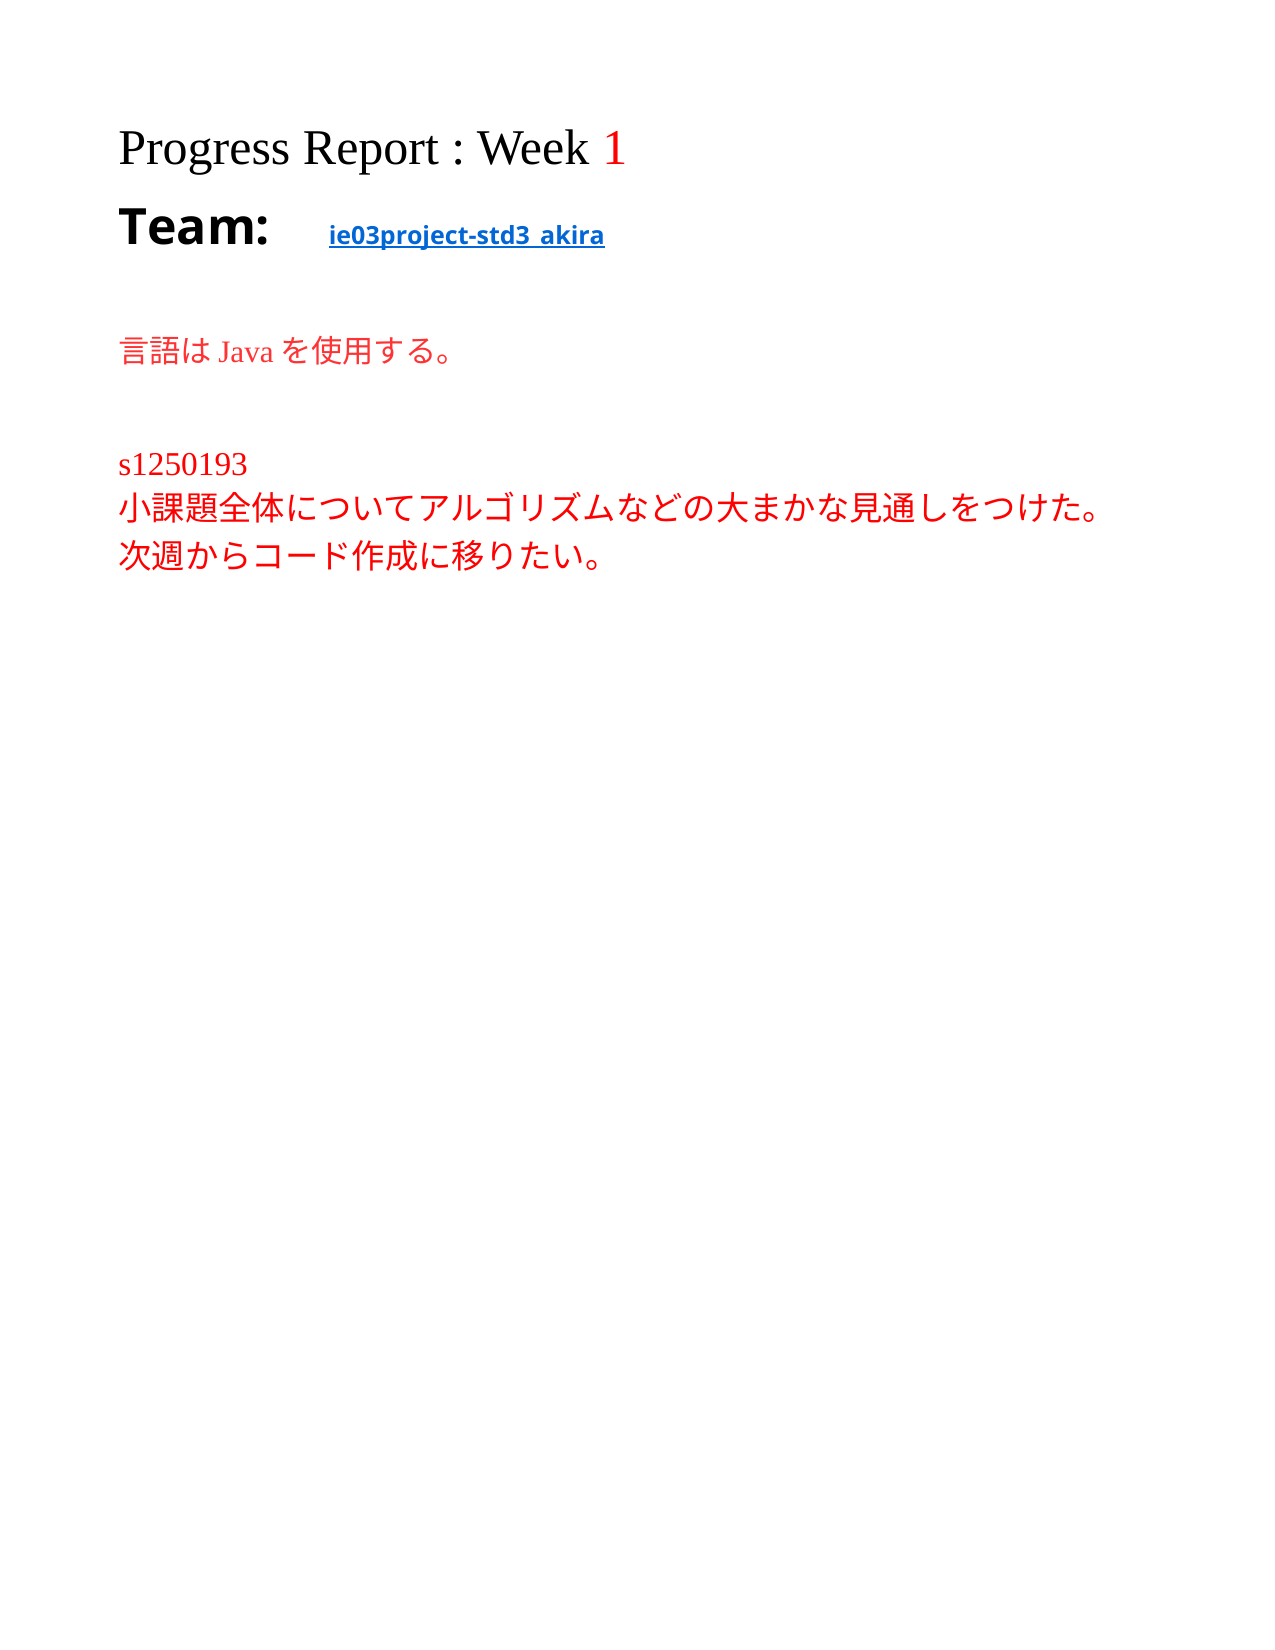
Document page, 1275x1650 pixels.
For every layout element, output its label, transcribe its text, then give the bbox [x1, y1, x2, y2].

subtitle Team: ie03project-std3_akira [118, 186, 1157, 259]
text Progress Report : Week 1 [118, 118, 1157, 176]
text 次週からコード作成に移りたい。 [118, 530, 1157, 578]
text s1250193 [118, 444, 1157, 482]
text 言語はJavaを使用する。 [118, 327, 1157, 372]
text 小課題全体についてアルゴリズムなどの大まかな見通しをつけた。 [118, 482, 1157, 530]
